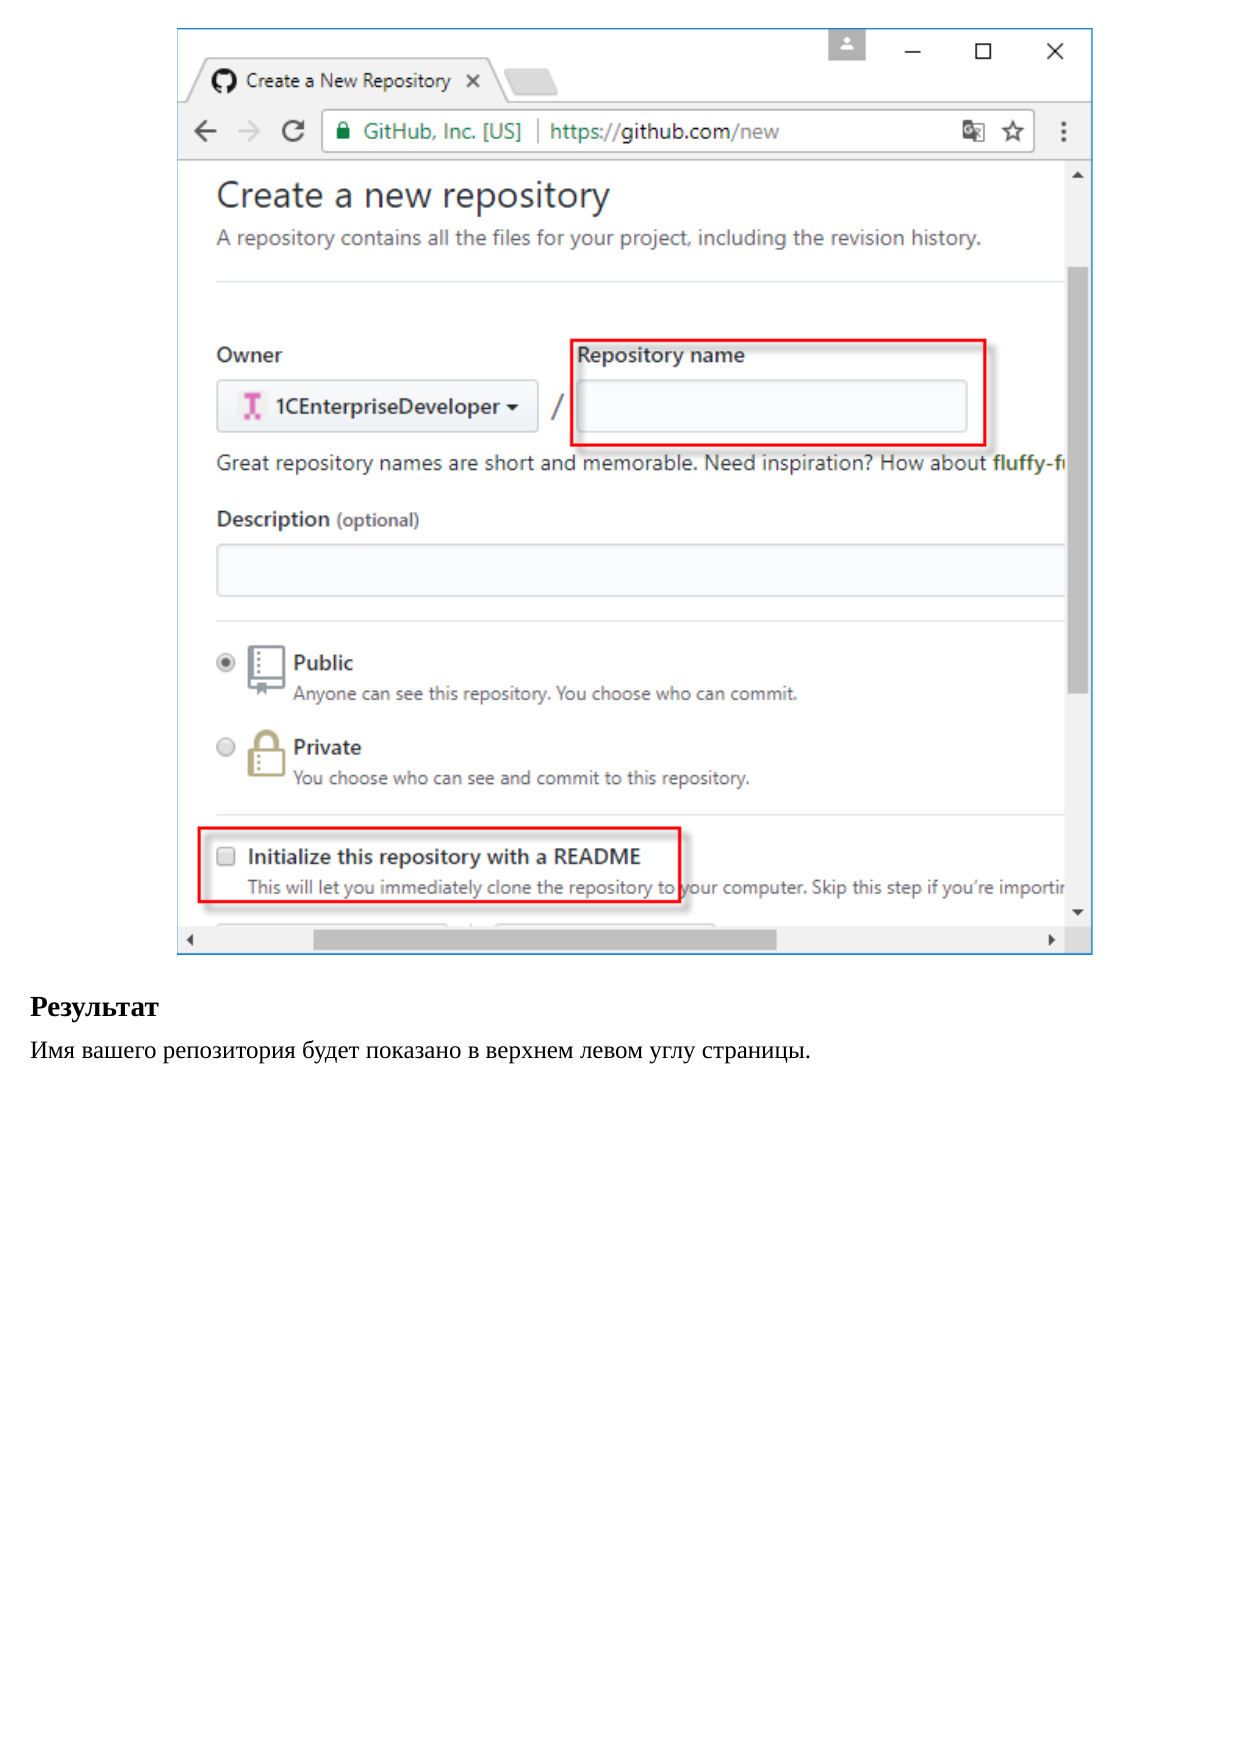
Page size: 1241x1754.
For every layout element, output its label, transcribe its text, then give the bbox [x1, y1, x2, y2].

picture [177, 28, 1093, 955]
text Имя вашего репозитория будет показано в верхнем левом углу страницы. [30, 1036, 1211, 1064]
subtitle Результат [30, 989, 1211, 1023]
